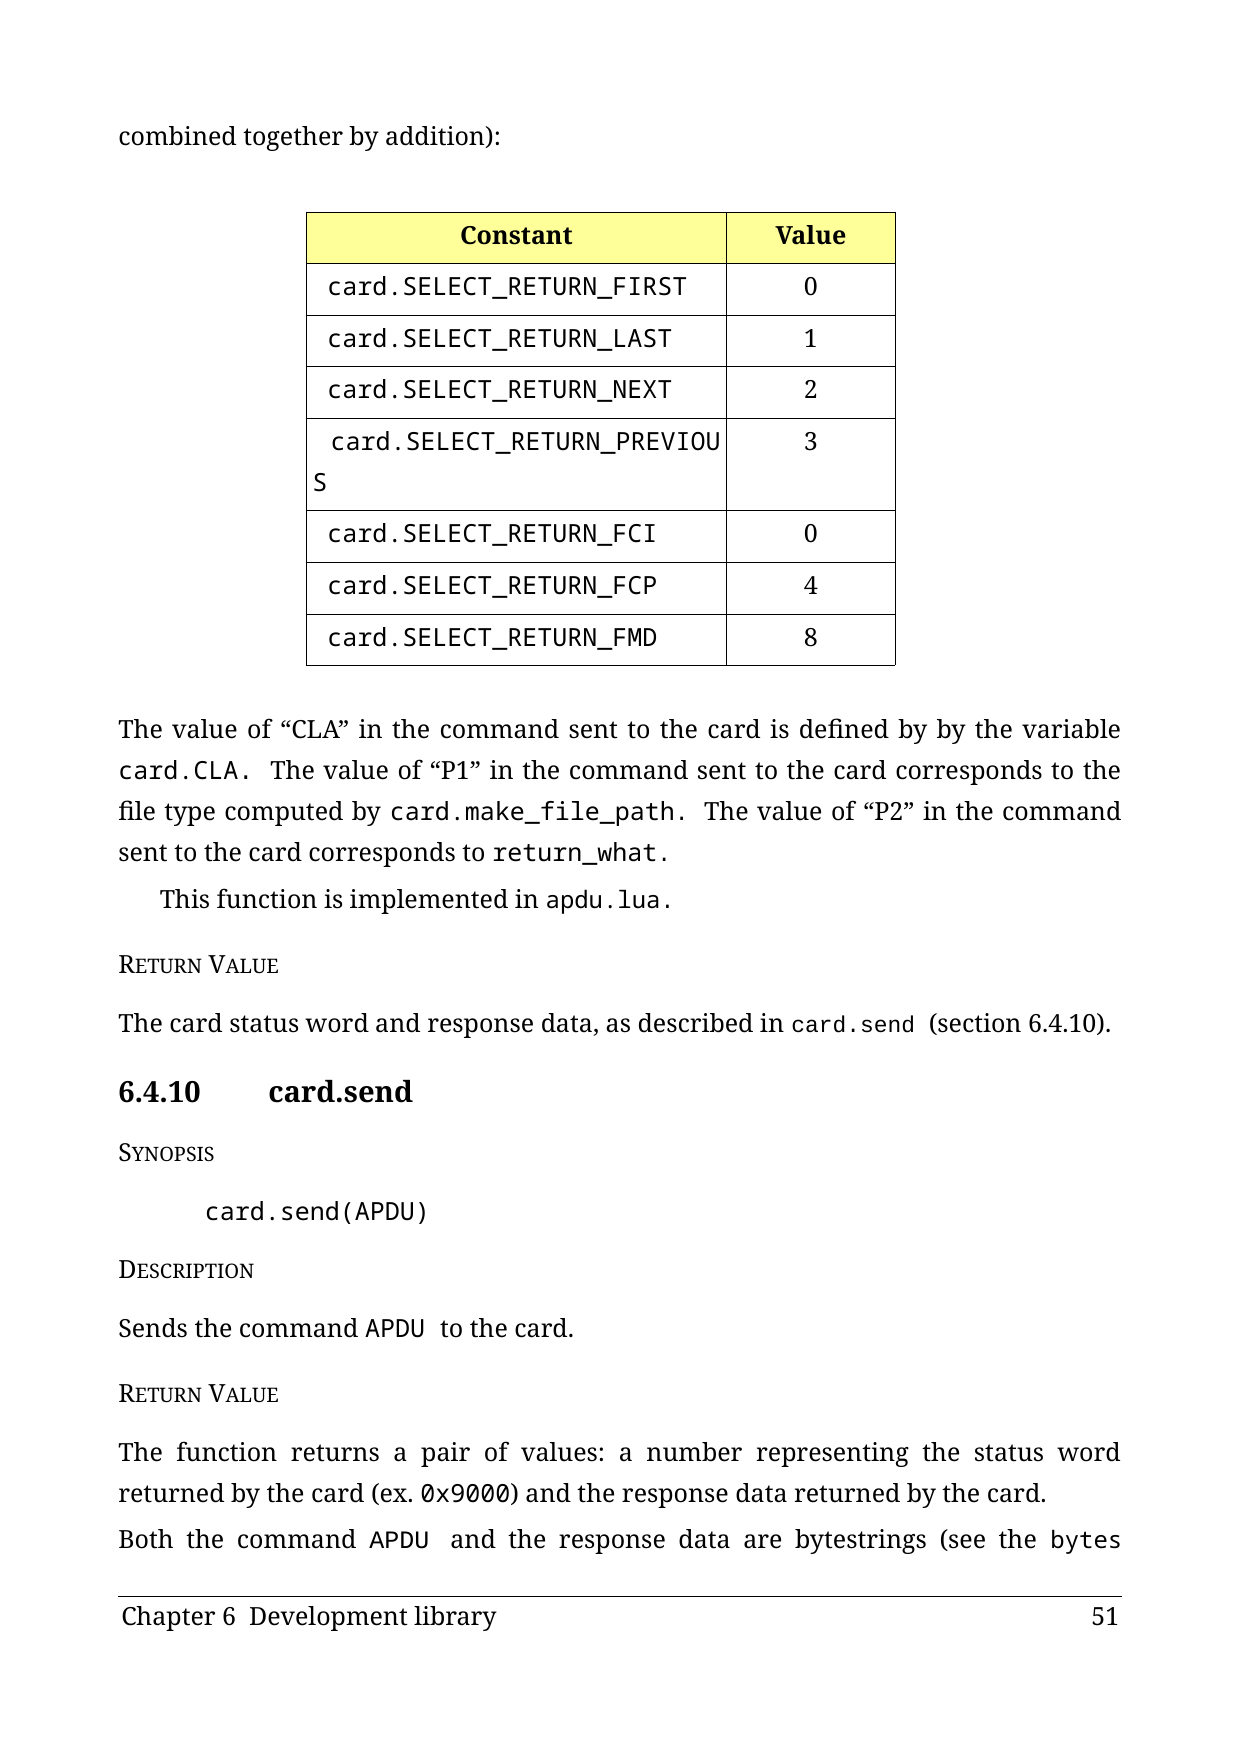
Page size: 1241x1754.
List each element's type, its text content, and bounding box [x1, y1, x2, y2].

text The card status word and response data, as described in card.send (section 6.4.10). [118, 1005, 1122, 1039]
table_cell card.SELECT_RETURN_NEXT [307, 367, 726, 418]
table_cell card.SELECT_RETURN_FIRST [307, 264, 726, 315]
table_cell card.SELECT_RETURN_PREVIOUS [307, 419, 726, 510]
subtitle Description [118, 1252, 1122, 1286]
table_cell 3 [727, 419, 895, 510]
subtitle Synopsis [118, 1135, 1122, 1169]
text This function is implemented in apdu.lua. [118, 881, 1122, 915]
table_cell 0 [727, 264, 895, 315]
text Sends the command APDU to the card. [118, 1310, 1122, 1344]
text card.send(APDU) [159, 1193, 1122, 1227]
table_cell card.SELECT_RETURN_FMD [307, 615, 726, 665]
table_cell 8 [727, 615, 895, 665]
table_cell card.SELECT_RETURN_FCI [307, 511, 726, 562]
text combined together by addition): [118, 118, 1122, 152]
table_cell 0 [727, 511, 895, 562]
text The value of “CLA” in the command sent to the card is defined by by the variable card.CLA. The value of “P1” in the command sent to the card corresponds to the file type computed by card.make_file_path. The value of “P2” in the command sent to the card corresponds to return_what. [118, 712, 1122, 869]
subtitle Return Value [118, 947, 1122, 981]
table_cell 4 [727, 563, 895, 613]
table_cell 2 [727, 367, 895, 418]
table_cell 1 [727, 316, 895, 366]
text The function returns a pair of values: a number representing the status word returned by the card (ex. 0x9000) and the response data returned by the card. [118, 1434, 1122, 1509]
table_cell card.SELECT_RETURN_LAST [307, 316, 726, 366]
table_header Constant [307, 213, 726, 263]
table_header Value [727, 213, 895, 263]
text Both the command APDU and the response data are bytestrings (see the bytes [118, 1522, 1122, 1556]
table_cell card.SELECT_RETURN_FCP [307, 563, 726, 613]
subtitle Return Value [118, 1376, 1122, 1410]
subtitle card.send [118, 1071, 1122, 1111]
